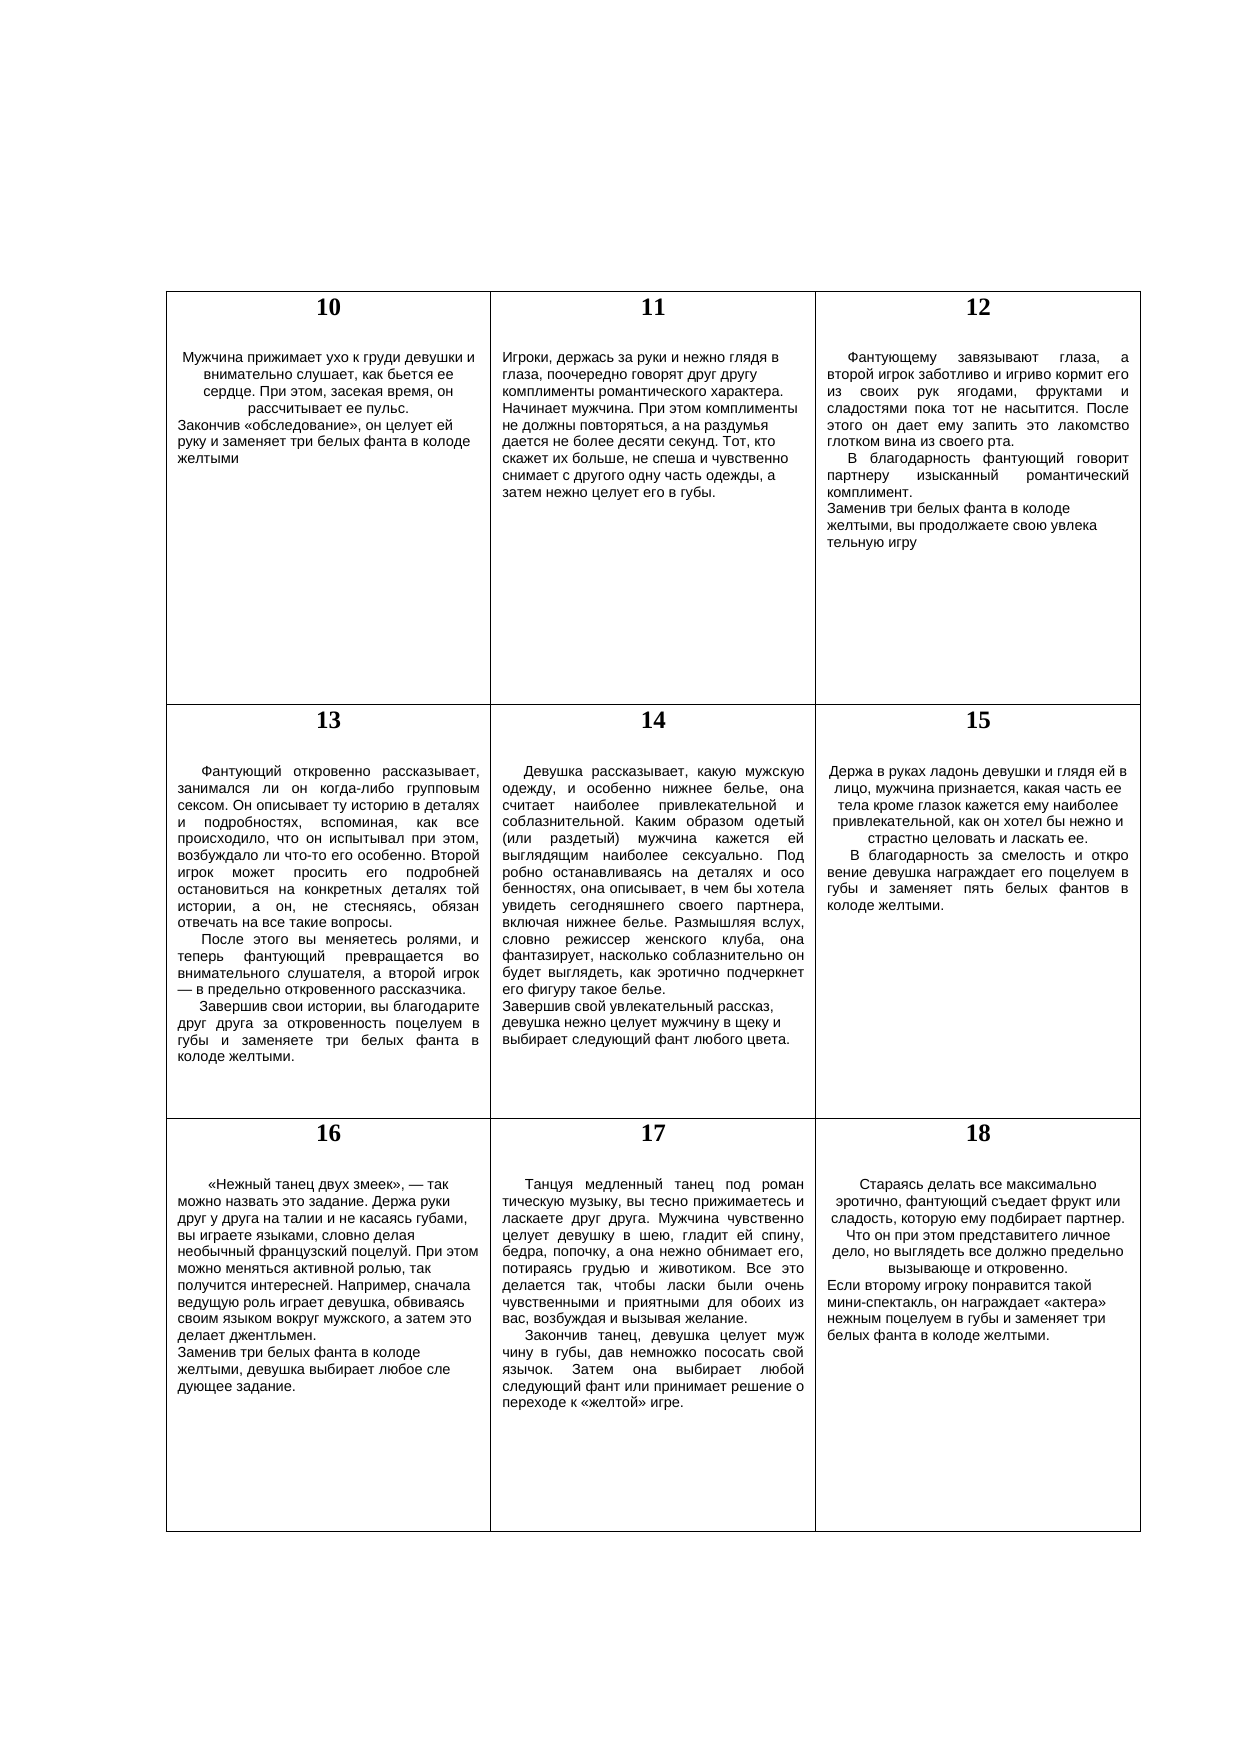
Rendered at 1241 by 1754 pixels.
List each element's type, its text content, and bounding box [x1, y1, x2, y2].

table_header 12 Фантующему завязывают глаза, а второй игрок заботливо и игриво кормит его из своих рук ягодами, фруктами и сладостями пока тот не насытится. После этого он дает ему запить это ла-комство глотком вина из своего рта. В благодарность фантующий говорит партнеру изысканный романтический комплимент. Заменив три белых фанта в колоде желтыми, вы продолжаете свою увлека-тельную игру [816, 292, 1140, 704]
table_cell 13 Фантующий откровенно рассказыва-ет, занимался ли он когда-либо группо-вым сексом. Он описывает ту историю в деталях и подробностях, вспоминая, как все происходило, что он испытывал при этом, возбуждало ли что-то его особен-но. Второй игрок может просить его подробней остановиться на конкретных деталях той истории, а он, не стесняясь, обязан отвечать на все такие вопросы. После этого вы меняетесь ролями, и теперь фантующий превращается во внимательного слушателя, а второй игрок — в предельно откровенного рас-сказчика. Завершив свои истории, вы благода-рите друг друга за откровенность поце-луем в губы и заменяете три белых фанта в колоде желтыми. [167, 705, 490, 1117]
table_cell 15 Держа в руках ладонь девушки и глядя ей в лицо, мужчина признается, какая часть ее тела кроме глазок кажет-ся ему наиболее привлекательной, как он хотел бы нежно и страстно целовать и ласкать ее. В благодарность за смелость и откро-вение девушка награждает его поцелуем в губы и заменяет пять белых фантов в колоде желтыми. [816, 705, 1140, 1117]
table_cell 14 Девушка рассказывает, какую мужс-кую одежду, и особенно нижнее белье, она считает наиболее привлекательной и соблазнительной. Каким образом оде-тый (или раздетый) мужчина кажется ей выглядящим наиболее сексуально. Под-робно останавливаясь на деталях и осо-бенностях, она описывает, в чем бы хо-тела увидеть сегодняшнего своего парт-нера, включая нижнее белье. Размыш-ляя вслух, словно режиссер женского клуба, она фантазирует, насколько соб-лазнительно он будет выглядеть, как эротично подчеркнет его фигуру такое белье. Завершив свой увлекательный рас-сказ, девушка нежно целует мужчину в щеку и выбирает следующий фант лю-бого цвета. [491, 705, 815, 1117]
table_header 11 Игроки, держась за руки и нежно глядя в глаза, поочередно говорят друг другу комплименты романтического ха-рактера. Начинает мужчина. При этом комплименты не должны повторяться, а на раздумья дается не более десяти се-кунд. Тот, кто скажет их больше, не спеша и чувственно снимает с другого одну часть одежды, а затем нежно целу-ет его в губы. [491, 292, 815, 704]
table_cell 16 «Нежный танец двух змеек», — так можно назвать это задание. Держа руки друг у друга на талии и не касаясь губа-ми, вы играете языками, словно делая необычный французский поцелуй. При этом можно меняться активной ролью, так получится интересней. Например, сначала ведущую роль играет девушка, обвиваясь своим языком вокруг мужс-кого, а затем это делает джентльмен. Заменив три белых фанта в колоде желтыми, девушка выбирает любое сле-дующее задание. [167, 1119, 490, 1531]
table_cell 18 Стараясь делать все максимально эротично, фантующий съедает фрукт или сладость, которую ему подбирает партнер. Что он при этом представит-его личное дело, но выглядеть все должно предельно вызывающе и откро-венно. Если второму игроку понравится та-кой мини-спектакль, он награждает «ак-тера» нежным поцелуем в губы и заменяет три белых фанта в колоде желтыми. [816, 1119, 1140, 1531]
table_cell 17 Танцуя медленный танец под роман-тическую музыку, вы тесно прижимае-тесь и ласкаете друг друга. Мужчина чувственно целует девушку в шею, гла-дит ей спину, бедра, попочку, а она нежно обнимает его, потираясь грудью и животиком. Все это делается так, чтобы ласки были очень чувственными и при-ятными для обоих из вас, возбуждая и вызывая желание. Закончив танец, девушка целует муж-чину в губы, дав немножко пососать свой язычок. Затем она выбирает любой следующий фант или принимает реше-ние о переходе к «желтой» игре. [491, 1119, 815, 1531]
table_header 10 Мужчина прижимает ухо к груди де-вушки и внимательно слушает, как бьет-ся ее сердце. При этом, засекая время, он рассчитывает ее пульс. Закончив «обследование», он целует ей руку и заменяет три белых фанта в колоде желтыми [167, 292, 490, 704]
